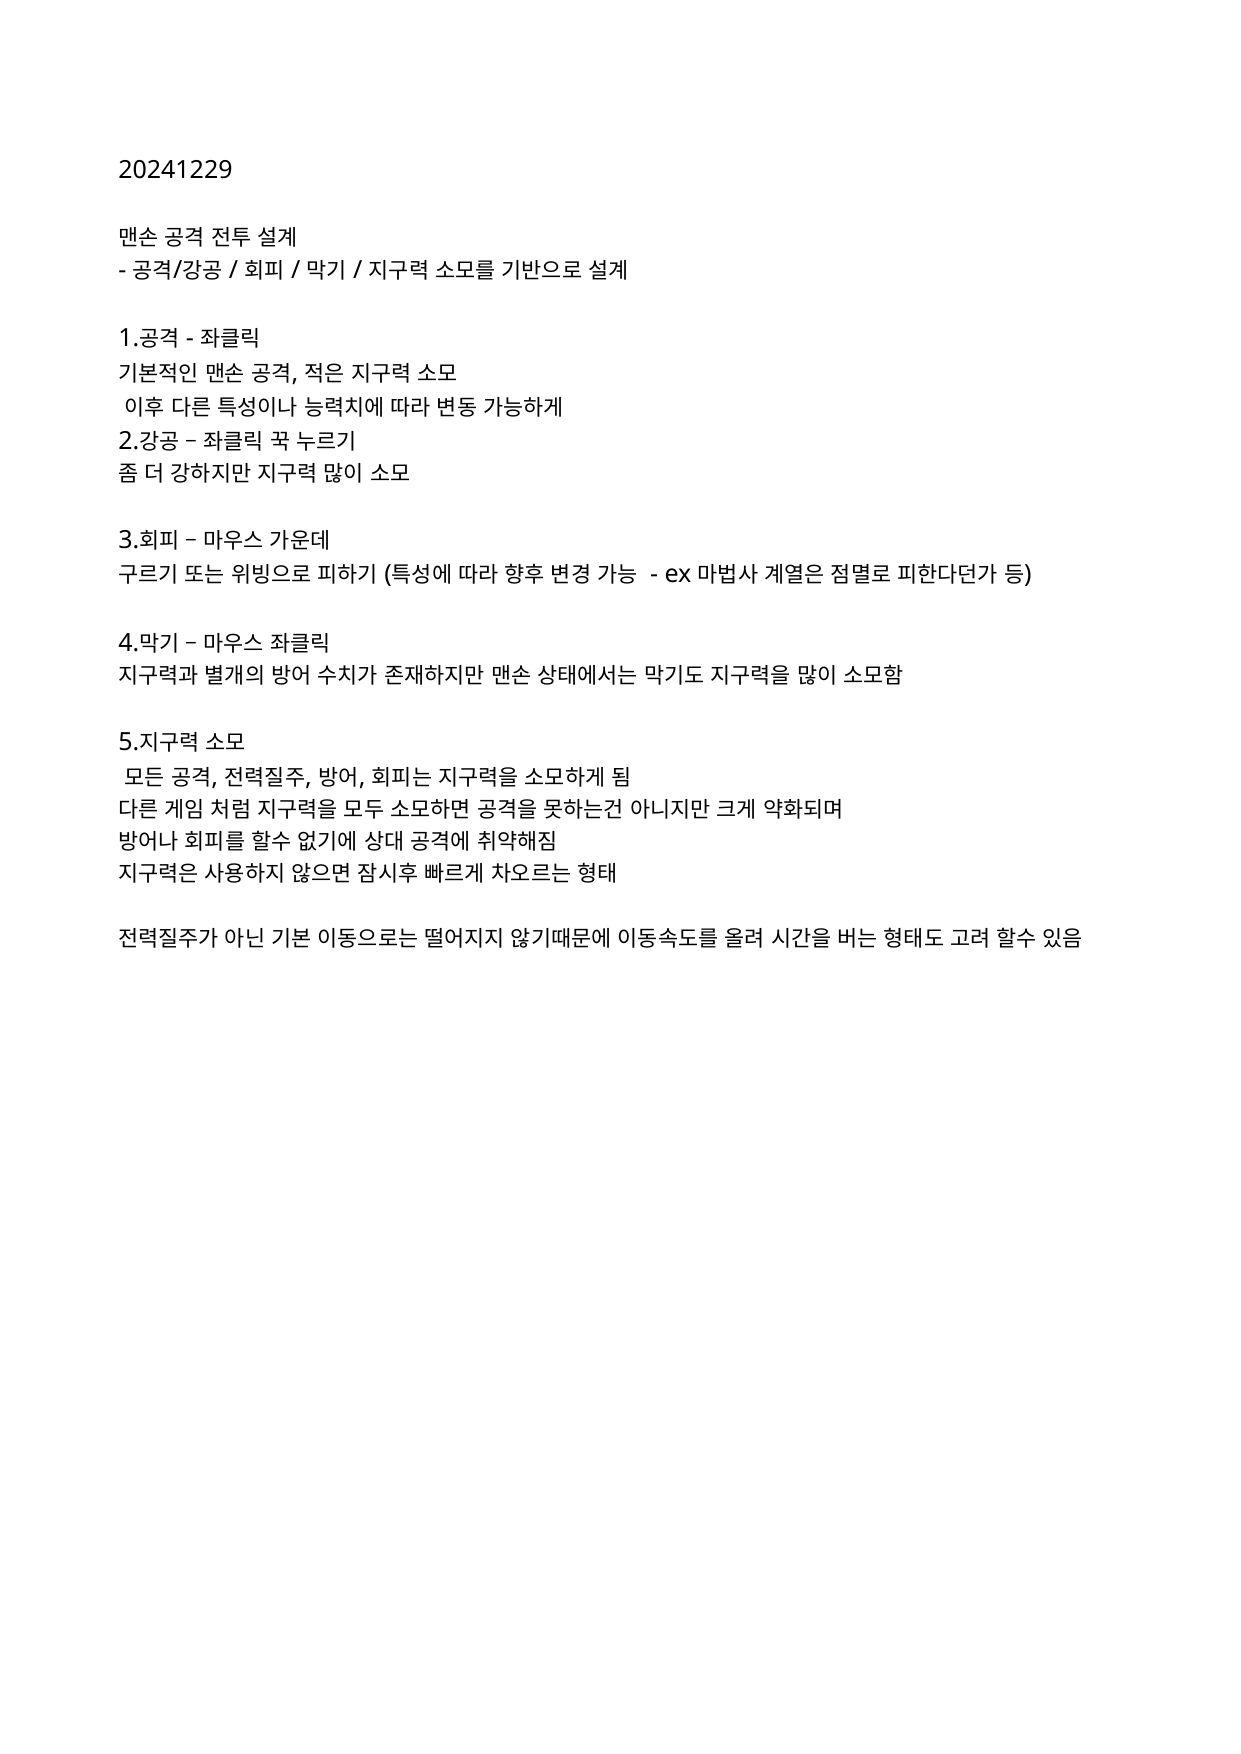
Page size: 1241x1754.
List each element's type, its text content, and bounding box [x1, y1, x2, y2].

text 구르기 또는 위빙으로 피하기 (특성에 따라 향후 변경 가능 - ex 마법사 계열은 점멸로 피한다던가 등) [118, 556, 1122, 590]
text 1.공격 - 좌클릭 [118, 320, 1122, 354]
text 맨손 공격 전투 설계 [118, 220, 1122, 252]
text 4.막기 – 마우스 좌클릭 [118, 624, 1122, 658]
text 2.강공 – 좌클릭 꾹 누르기 [118, 422, 1122, 456]
text 지구력은 사용하지 않으면 잠시후 빠르게 차오르는 형태 [118, 856, 1122, 887]
text 5.지구력 소모 [118, 724, 1122, 758]
text 20241229 [118, 152, 1122, 186]
text 이후 다른 특성이나 능력치에 따라 변동 가능하게 [118, 388, 1122, 422]
text 모든 공격, 전력질주, 방어, 회피는 지구력을 소모하게 됨 [118, 758, 1122, 792]
text 3.회피 – 마우스 가운데 [118, 522, 1122, 556]
text 전력질주가 아닌 기본 이동으로는 떨어지지 않기때문에 이동속도를 올려 시간을 버는 형태도 고려 할수 있음 [118, 921, 1122, 953]
text 기본적인 맨손 공격, 적은 지구력 소모 [118, 354, 1122, 388]
text 지구력과 별개의 방어 수치가 존재하지만 맨손 상태에서는 막기도 지구력을 많이 소모함 [118, 658, 1122, 690]
text 좀 더 강하지만 지구력 많이 소모 [118, 456, 1122, 488]
text - 공격/강공 / 회피 / 막기 / 지구력 소모를 기반으로 설계 [118, 252, 1122, 286]
text 방어나 회피를 할수 없기에 상대 공격에 취약해짐 [118, 824, 1122, 856]
text 다른 게임 처럼 지구력을 모두 소모하면 공격을 못하는건 아니지만 크게 약화되며 [118, 792, 1122, 824]
